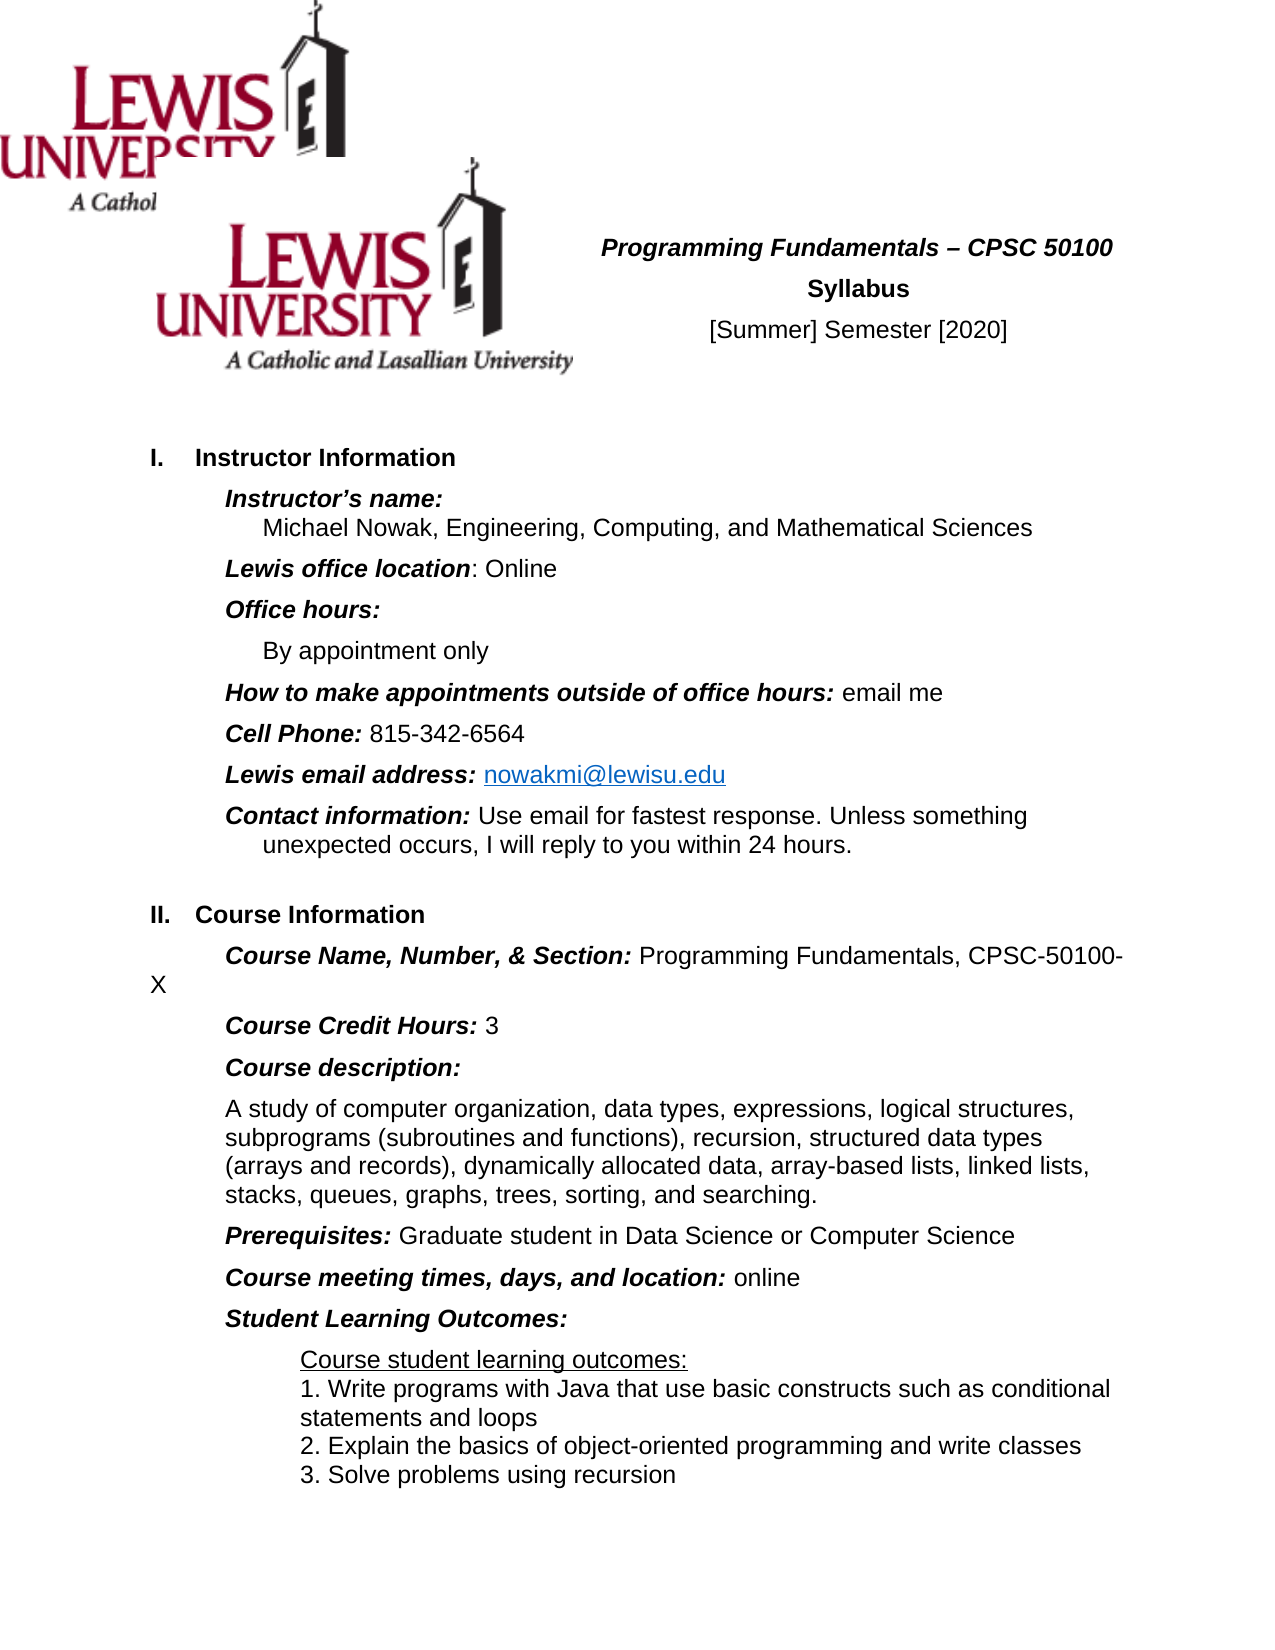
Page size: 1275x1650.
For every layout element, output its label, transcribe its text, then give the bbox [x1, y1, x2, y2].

text A study of computer organization, data types, expressions, logical structures, subprograms (subroutines and functions), recursion, structured data types (arrays and records), dynamically allocated data, array-based lists, linked lists, stacks, queues, graphs, trees, sorting, and searching. [225, 1094, 1125, 1209]
text Office hours: [225, 595, 1125, 624]
text Instructor’s name: Michael Nowak, Engineering, Computing, and Mathematical Sciences [225, 484, 1125, 541]
text Syllabus [573, 274, 1125, 302]
text Lewis email address: nowakmi@lewisu.edu [225, 760, 1125, 789]
picture [0, 0, 573, 377]
text Student Learning Outcomes: [150, 1304, 1125, 1332]
text Cell Phone: 815-342-6564 [225, 719, 1125, 747]
text Course meeting times, days, and location: online [225, 1262, 1125, 1291]
text Course student learning outcomes: 1. Write programs with Java that use basic constructs such as conditional statements and loops [300, 1345, 1125, 1431]
text By appointment only [262, 636, 1125, 665]
text Course description: [225, 1052, 1125, 1081]
text 2. Explain the basics of object-oriented programming and write classes [300, 1431, 1125, 1460]
text Prerequisites: Graduate student in Data Science or Computer Science [225, 1221, 1125, 1250]
text Lewis office location: Online [225, 554, 1125, 582]
subtitle I. Instructor Information [150, 442, 1125, 471]
text Programming Fundamentals – CPSC 50100 [573, 232, 1125, 261]
text Course Credit Hours: 3 [150, 1011, 1125, 1040]
text 3. Solve problems using recursion [300, 1460, 1125, 1489]
text How to make appointments outside of office hours: email me [225, 677, 1125, 706]
subtitle II. Course Information [150, 900, 1125, 929]
text [Summer] Semester [2020] [573, 315, 1125, 344]
text Course Name, Number, & Section: Programming Fundamentals, CPSC-50100-X [150, 941, 1125, 999]
text [150, 274, 156, 302]
text Contact information: Use email for fastest response. Unless something unexpected occurs, I will reply to you within 24 hours. [225, 801, 1125, 859]
